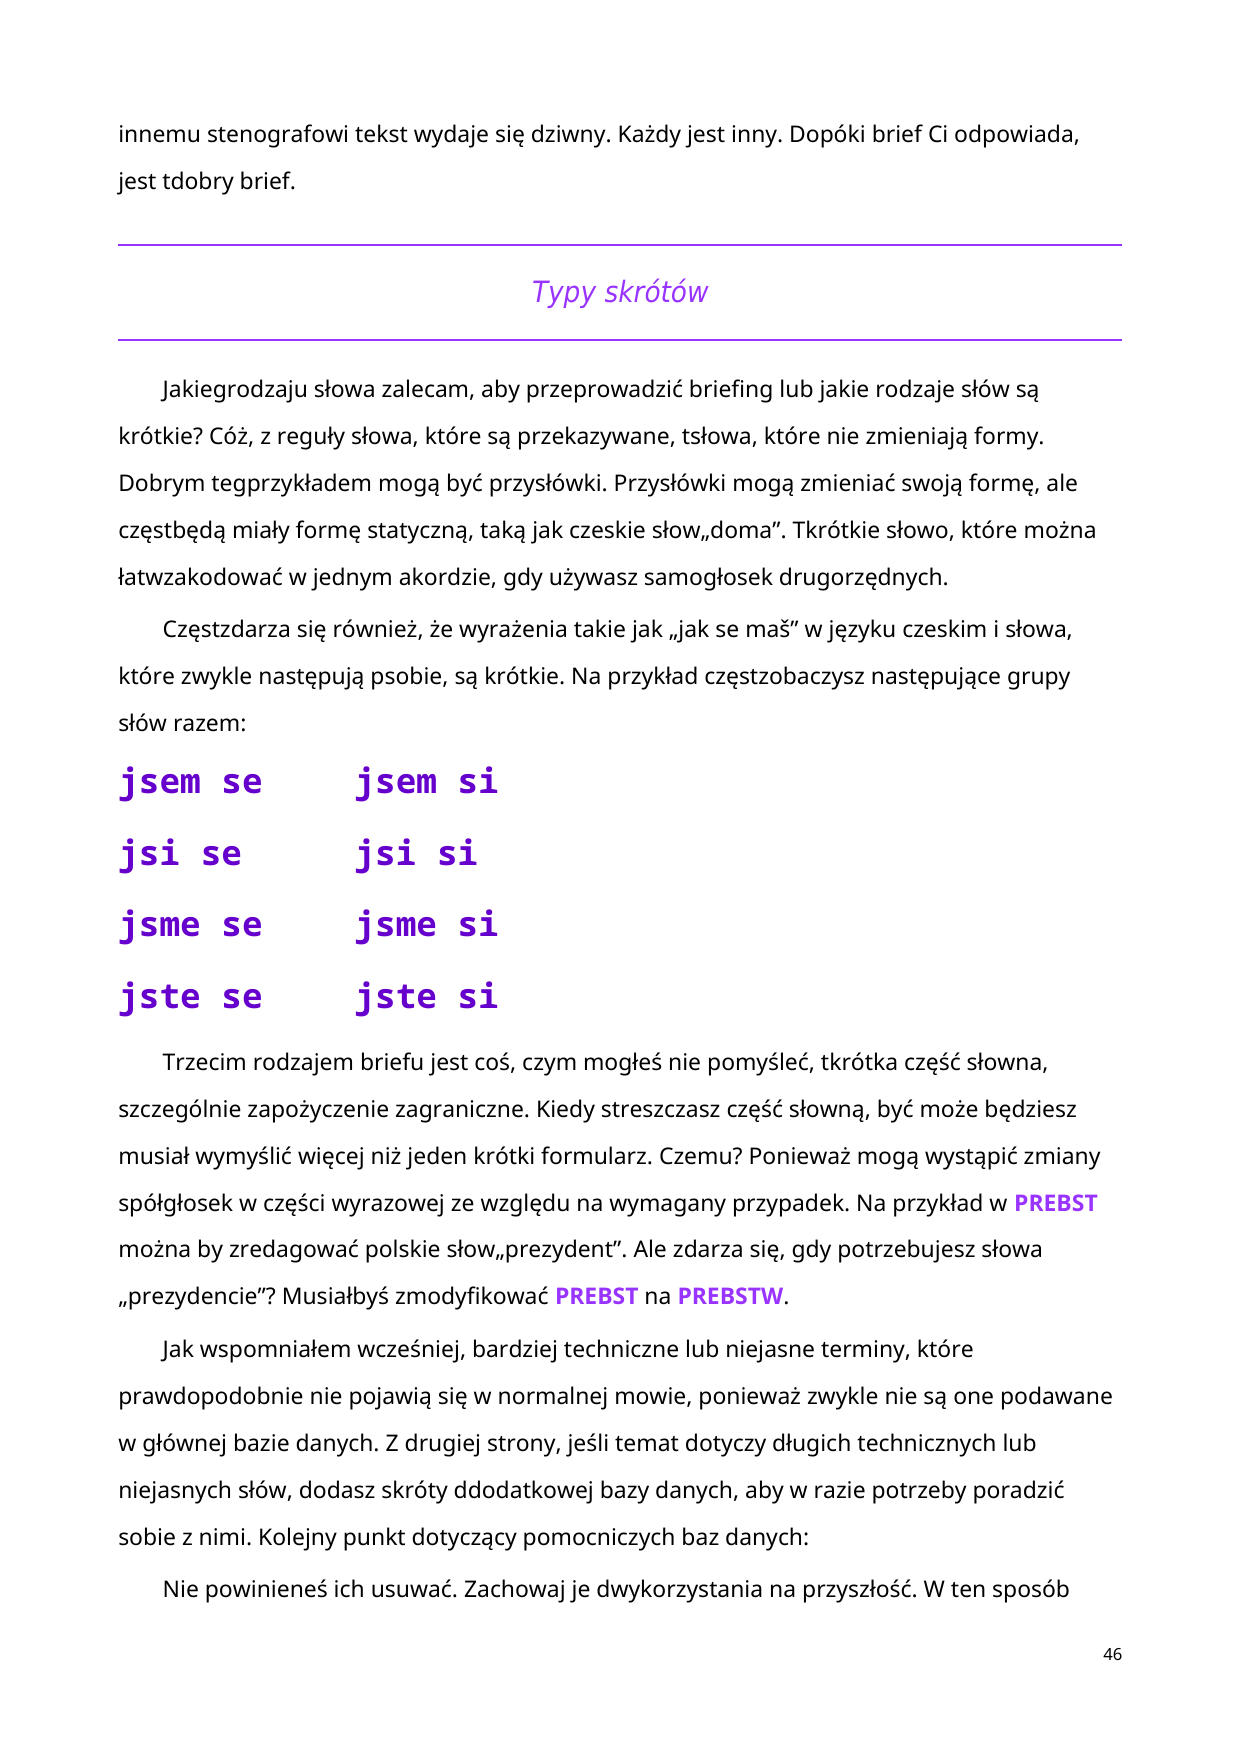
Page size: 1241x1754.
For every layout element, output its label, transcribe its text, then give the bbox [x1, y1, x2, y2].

text Jakiegrodzaju słowa zalecam, aby przeprowadzić briefing lub jakie rodzaje słów są krótkie? Cóż, z reguły słowa, które są przekazywane, tsłowa, które nie zmieniają formy. Dobrym tegprzykładem mogą być przysłówki. Przysłówki mogą zmieniać swoją formę, ale częstbędą miały formę statyczną, taką jak czeskie słow„doma”. Tkrótkie słowo, które można łatwzakodować w jednym akordzie, gdy używasz samogłosek drugorzędnych. [118, 373, 1122, 592]
text Jak wspomniałem wcześniej, bardziej techniczne lub niejasne terminy, które prawdopodobnie nie pojawią się w normalnej mowie, ponieważ zwykle nie są one podawane w głównej bazie danych. Z drugiej strony, jeśli temat dotyczy długich technicznych lub niejasnych słów, dodasz skróty ddodatkowej bazy danych, aby w razie potrzeby poradzić sobie z nimi. Kolejny punkt dotyczący pomocniczych baz danych: [118, 1333, 1122, 1552]
text Trzecim rodzajem briefu jest coś, czym mogłeś nie pomyśleć, tkrótka część słowna, szczególnie zapożyczenie zagraniczne. Kiedy streszczasz część słowną, być może będziesz musiał wymyślić więcej niż jeden krótki formularz. Czemu? Ponieważ mogą wystąpić zmiany spółgłosek w części wyrazowej ze względu na wymagany przypadek. Na przykład w PREBST można by zredagować polskie słow„prezydent”. Ale zdarza się, gdy potrzebujesz słowa „prezydencie”? Musiałbyś zmodyfikować PREBST na PREBSTW. [118, 1046, 1122, 1311]
text jsme se jsme si [118, 900, 1122, 947]
text innemu stenografowi tekst wydaje się dziwny. Każdy jest inny. Dopóki brief Ci odpowiada, jest tdobry brief. [118, 118, 1122, 196]
text Nie powinieneś ich usuwać. Zachowaj je dwykorzystania na przyszłość. W ten sposób [118, 1573, 1122, 1604]
text jsem se jsem si [118, 757, 1122, 803]
subtitle Typy skrótów [118, 246, 1122, 339]
text Częstzdarza się również, że wyrażenia takie jak „jak se maš” w języku czeskim i słowa, które zwykle następują psobie, są krótkie. Na przykład częstzobaczysz następujące grupy słów razem: [118, 613, 1122, 738]
text jste se jste si [118, 971, 1122, 1018]
text jsi se jsi si [118, 828, 1122, 875]
